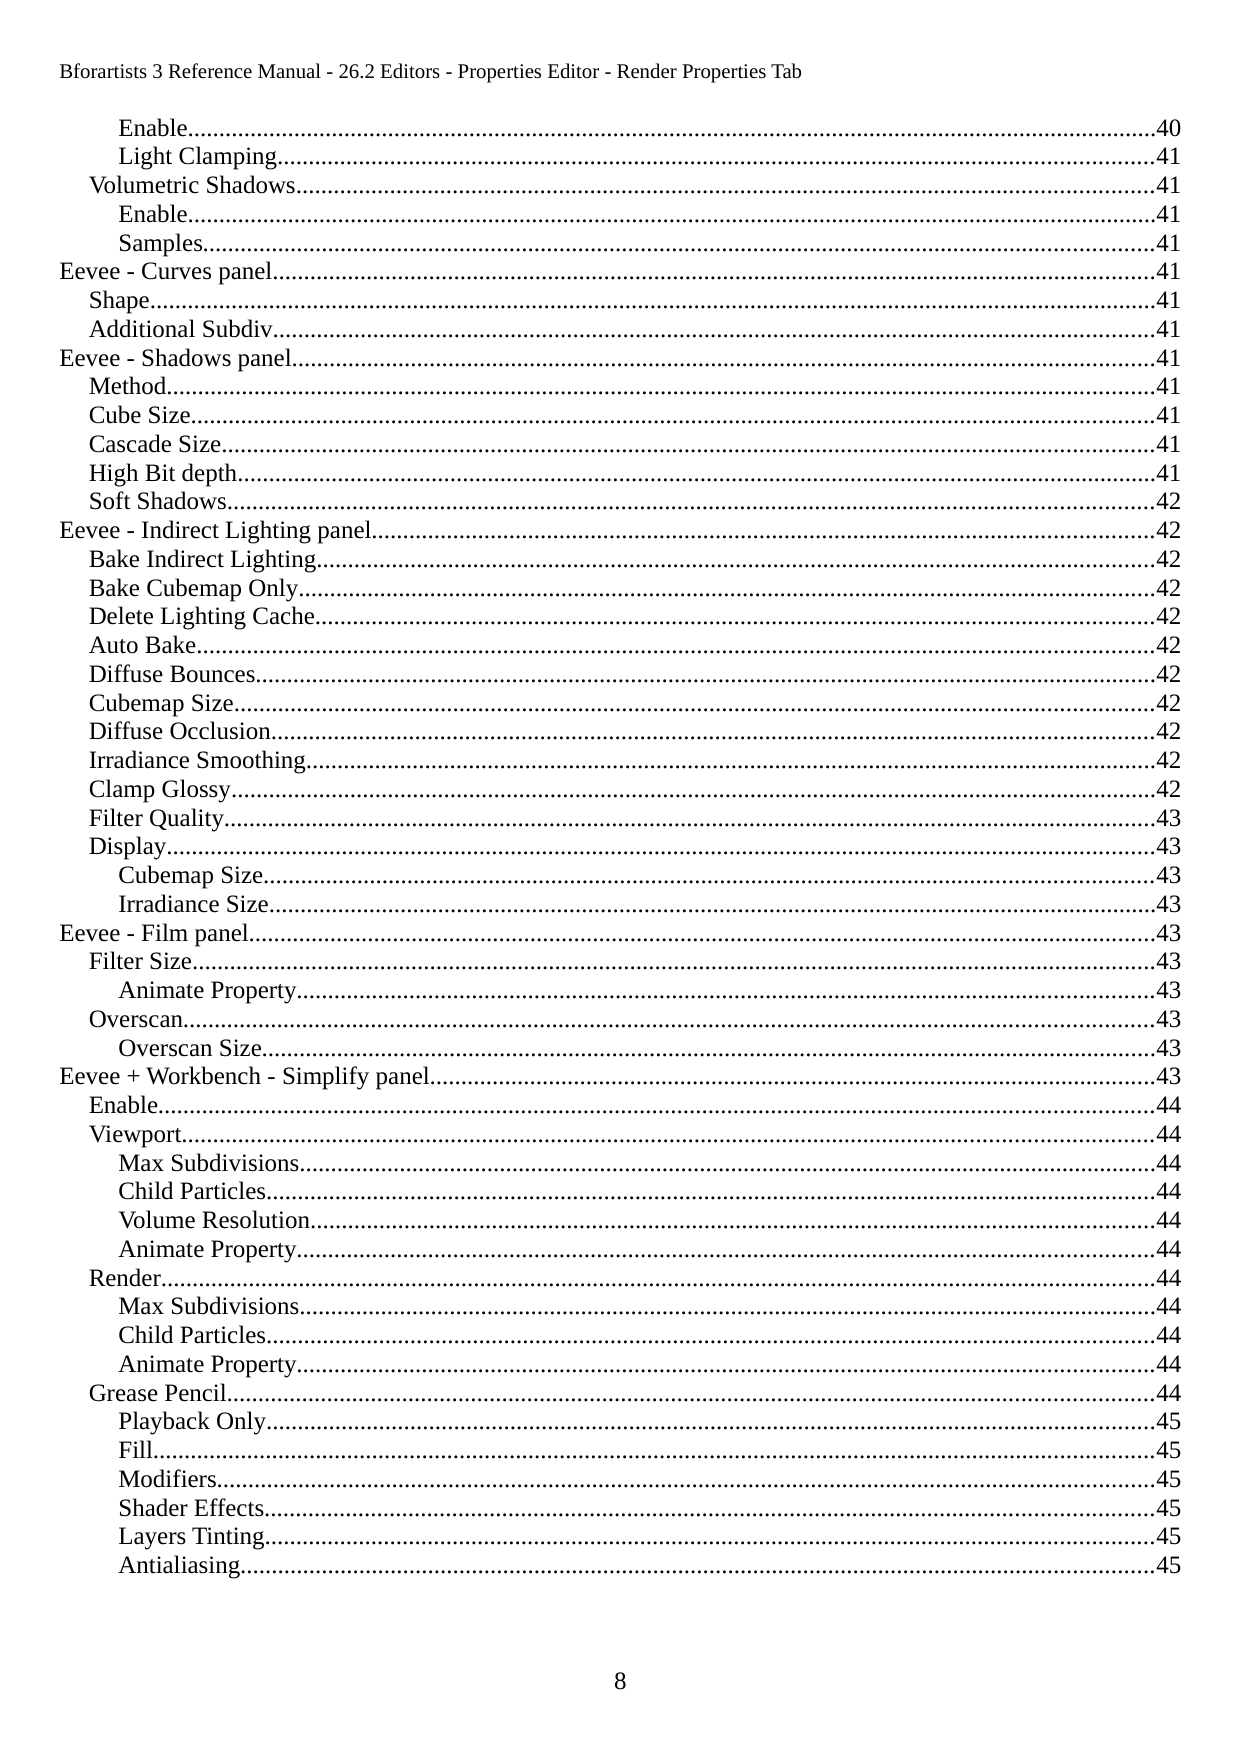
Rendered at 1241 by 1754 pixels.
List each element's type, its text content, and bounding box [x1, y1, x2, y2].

text Diffuse Occlusion 42 [88, 716, 1181, 745]
text Light Clamping 41 [118, 141, 1181, 170]
text High Bit depth 41 [88, 458, 1181, 486]
text Eevee + Workbench - Simplify panel 43 [59, 1061, 1181, 1090]
text Layers Tinting 45 [118, 1521, 1181, 1550]
text Eevee - Film panel 43 [59, 918, 1181, 946]
text Max Subdivisions 44 [118, 1148, 1181, 1176]
text Max Subdivisions 44 [118, 1291, 1181, 1320]
text Display 43 [88, 831, 1181, 860]
text Volume Resolution 44 [118, 1205, 1181, 1234]
text Filter Size 43 [88, 946, 1181, 975]
text Samples 41 [118, 228, 1181, 256]
text Diffuse Bounces 42 [88, 659, 1181, 688]
text Shape 41 [88, 285, 1181, 314]
text Volumetric Shadows 41 [88, 170, 1181, 199]
text Eevee - Curves panel 41 [59, 256, 1181, 285]
text Animate Property 43 [118, 975, 1181, 1004]
text Fill 45 [118, 1435, 1181, 1464]
text Child Particles 44 [118, 1176, 1181, 1205]
text Delete Lighting Cache 42 [88, 601, 1181, 630]
text Enable 41 [118, 199, 1181, 228]
text Shader Effects 45 [118, 1493, 1181, 1521]
text Cube Size 41 [88, 400, 1181, 429]
text Enable 40 [118, 113, 1181, 141]
text Bake Indirect Lighting 42 [88, 544, 1181, 573]
text Render 44 [88, 1263, 1181, 1291]
text Child Particles 44 [118, 1320, 1181, 1349]
text Filter Quality 43 [88, 803, 1181, 831]
text Playback Only 45 [118, 1406, 1181, 1435]
text Cascade Size 41 [88, 429, 1181, 458]
text Animate Property 44 [118, 1349, 1181, 1378]
text Additional Subdiv 41 [88, 314, 1181, 343]
text Enable 44 [88, 1090, 1181, 1119]
text Irradiance Smoothing 42 [88, 745, 1181, 774]
text Eevee - Indirect Lighting panel 42 [59, 515, 1181, 544]
text Irradiance Size 43 [118, 889, 1181, 918]
text Modifiers 45 [118, 1464, 1181, 1493]
text Antialiasing 45 [118, 1550, 1181, 1579]
text Eevee - Shadows panel 41 [59, 343, 1181, 371]
text Grease Pencil 44 [88, 1378, 1181, 1406]
text Cubemap Size 43 [118, 860, 1181, 889]
text Overscan Size 43 [118, 1033, 1181, 1061]
text Clamp Glossy 42 [88, 774, 1181, 803]
text Overscan 43 [88, 1004, 1181, 1033]
text Viewport 44 [88, 1119, 1181, 1148]
text Bake Cubemap Only 42 [88, 573, 1181, 601]
text Auto Bake 42 [88, 630, 1181, 659]
text Animate Property 44 [118, 1234, 1181, 1263]
text Soft Shadows 42 [88, 486, 1181, 515]
text Cubemap Size 42 [88, 688, 1181, 716]
text Method 41 [88, 371, 1181, 400]
